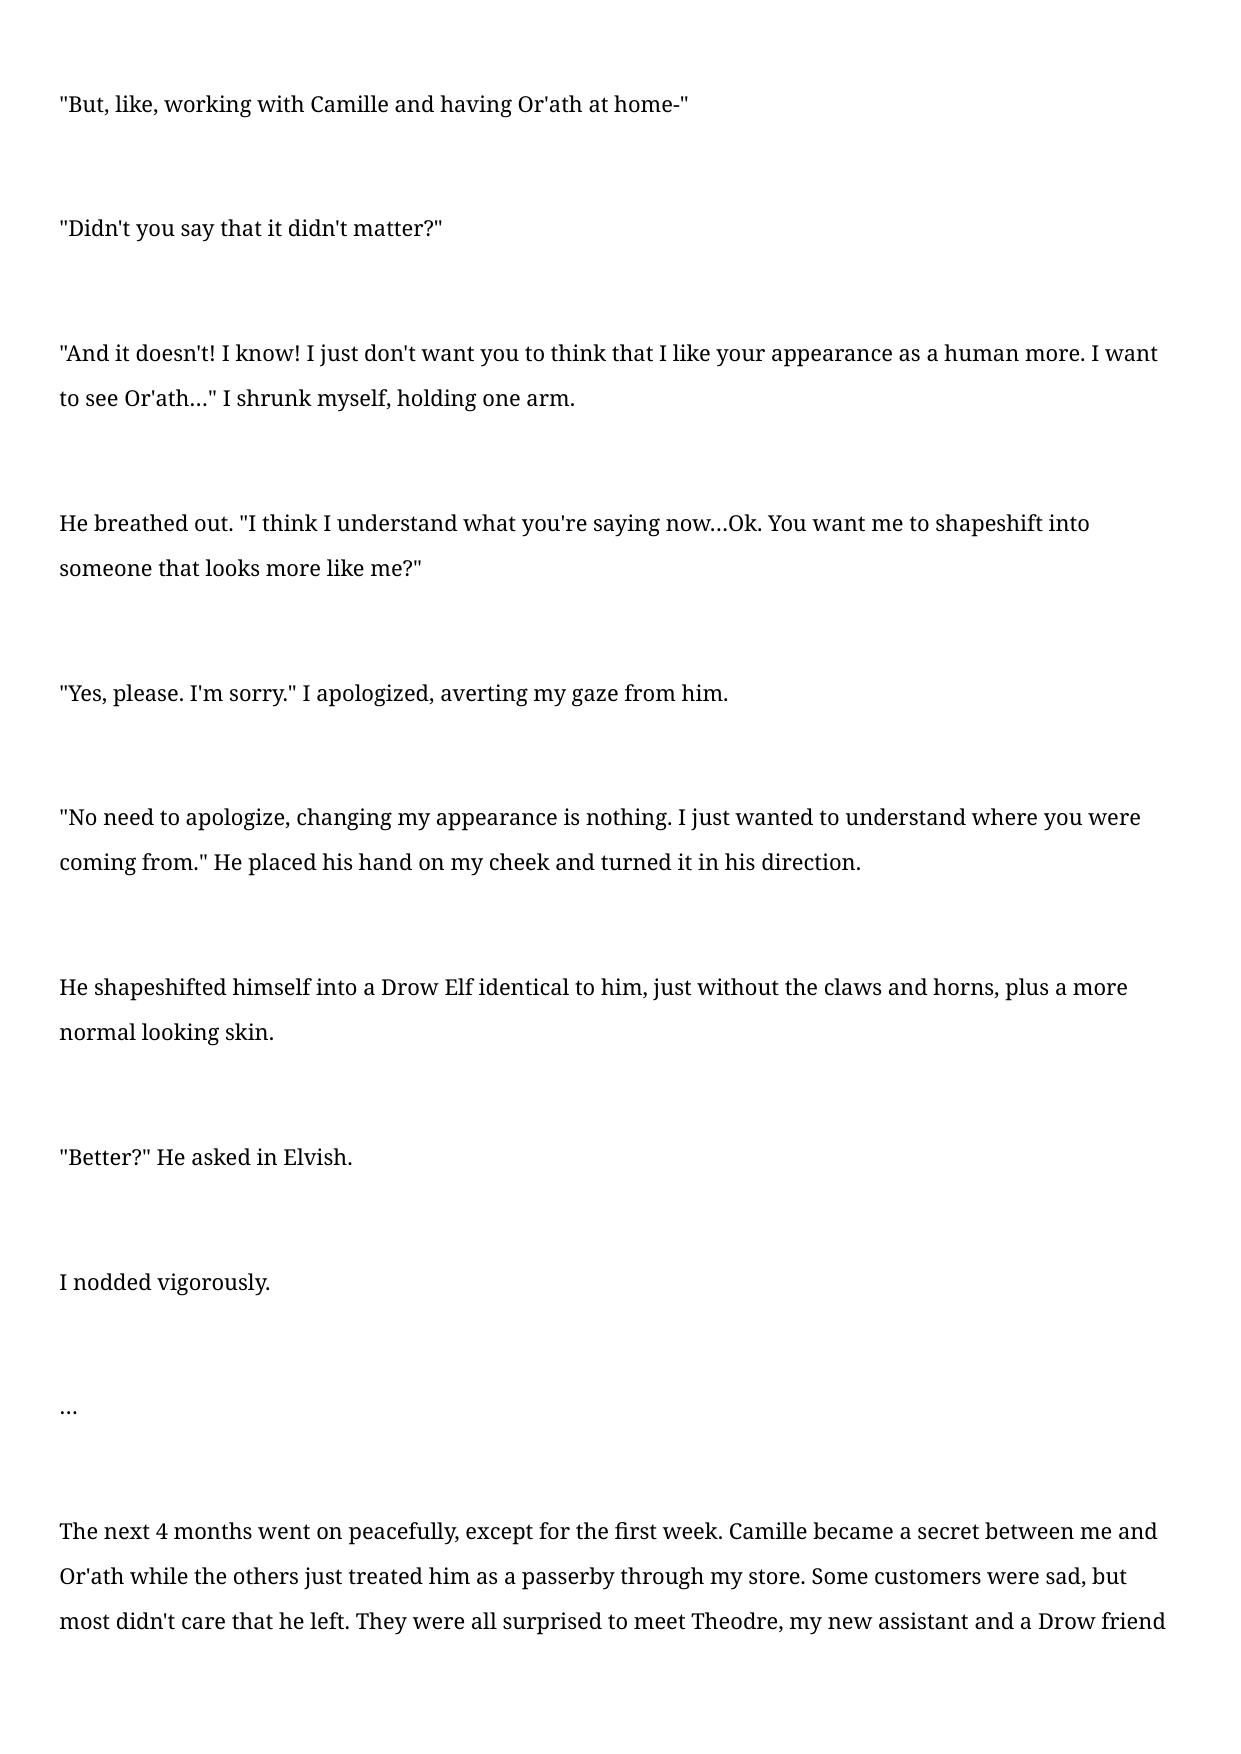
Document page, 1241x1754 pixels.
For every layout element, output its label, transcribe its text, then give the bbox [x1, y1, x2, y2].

text "But, like, working with Camille and having Or'ath at home-" [59, 88, 1181, 118]
text … [59, 1391, 1181, 1421]
text "Didn't you say that it didn't matter?" [59, 213, 1181, 243]
text "No need to apologize, changing my appearance is nothing. I just wanted to understand where you were coming from." He placed his hand on my cheek and turned it in his direction. [59, 802, 1181, 877]
text He breathed out. "I think I understand what you're saying now…Ok. You want me to shapeshift into someone that looks more like me?" [59, 508, 1181, 582]
text "Better?" He asked in Elvish. [59, 1142, 1181, 1171]
text The next 4 months went on peacefully, except for the first week. Camille became a secret between me and Or'ath while the others just treated him as a passerby through my store. Some customers were sad, but most didn't care that he left. They were all surprised to meet Theodre, my new assistant and a Drow friend [59, 1516, 1181, 1635]
text I nodded vigorously. [59, 1266, 1181, 1296]
text "And it doesn't! I know! I just don't want you to think that I like your appearance as a human more. I want to see Or'ath…" I shrunk myself, holding one arm. [59, 338, 1181, 413]
text He shapeshifted himself into a Drow Elf identical to him, just without the claws and horns, plus a more normal looking skin. [59, 972, 1181, 1046]
text "Yes, please. I'm sorry." I apologized, averting my gaze from him. [59, 677, 1181, 707]
